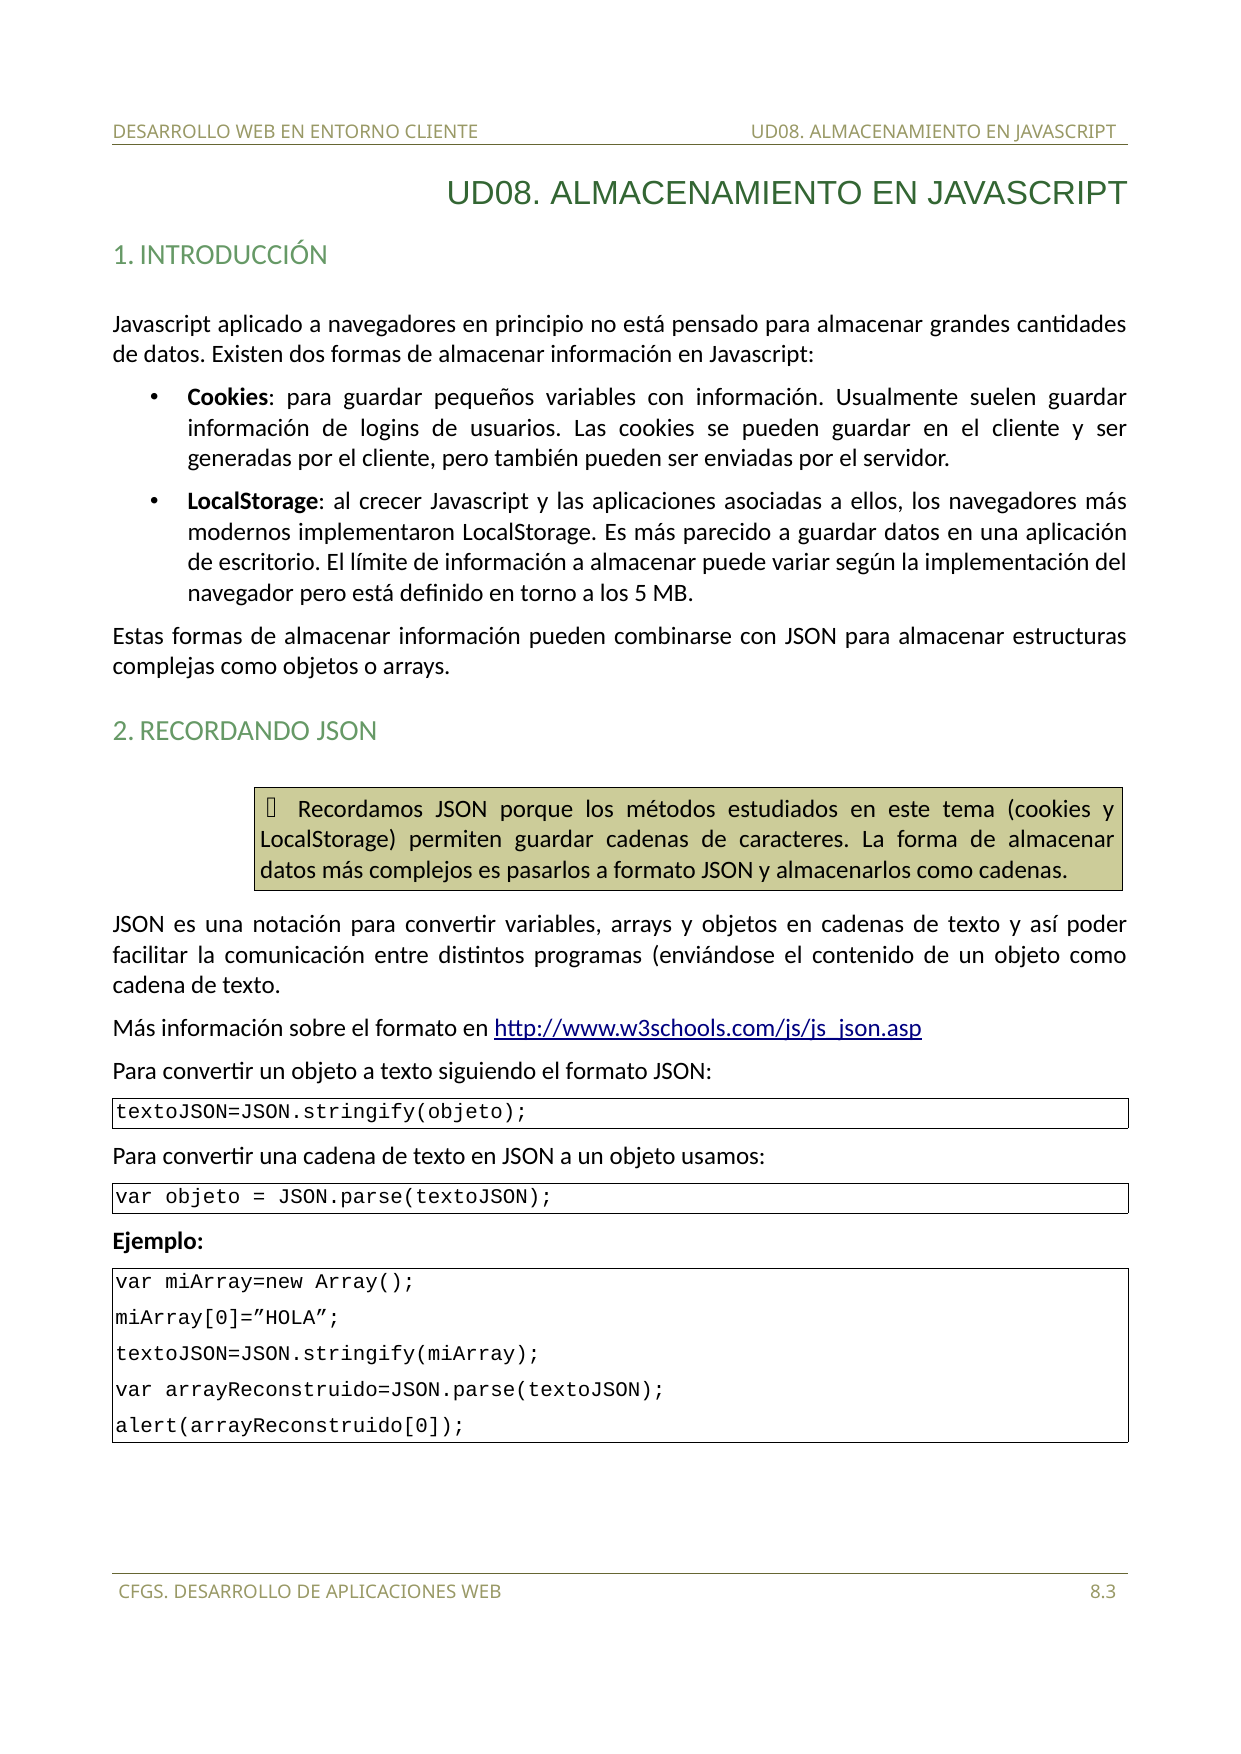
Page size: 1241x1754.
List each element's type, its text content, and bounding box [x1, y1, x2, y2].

text var arrayReconstruido=JSON.parse(textoJSON); [113, 1376, 1128, 1403]
text Javascript aplicado a navegadores en principio no está pensado para almacenar grandes cantidades de datos. Existen dos formas de almacenar información en Javascript: [112, 308, 1128, 369]
text var miArray=new Array(); [113, 1269, 1128, 1295]
text textoJSON=JSON.stringify(objeto); [113, 1099, 1128, 1128]
text Ejemplo: [112, 1225, 1128, 1256]
text Para convertir un objeto a texto siguiendo el formato JSON: [112, 1055, 1128, 1086]
text Para convertir una cadena de texto en JSON a un objeto usamos: [112, 1140, 1128, 1171]
text textoJSON=JSON.stringify(miArray); [113, 1340, 1128, 1367]
subtitle Recordando JSON [112, 712, 1128, 748]
text var objeto = JSON.parse(textoJSON); [113, 1184, 1128, 1213]
text alert(arrayReconstruido[0]); [113, 1412, 1128, 1442]
subtitle Introducción [112, 236, 1128, 272]
text Estas formas de almacenar información pueden combinarse con JSON para almacenar estructuras complejas como objetos o arrays. [112, 620, 1128, 681]
text  Recordamos JSON porque los métodos estudiados en este tema (cookies y LocalStorage) permiten guardar cadenas de caracteres. La forma de almacenar datos más complejos es pasarlos a formato JSON y almacenarlos como cadenas. [255, 788, 1122, 890]
list LocalStorage: al crecer Javascript y las aplicaciones asociadas a ellos, los navegadores más modernos implementaron LocalStorage. Es más parecido a guardar datos en una aplicación de escritorio. El límite de información a almacenar puede variar según la implementación del navegador pero está definido en torno a los 5 MB. [150, 486, 1128, 608]
list Cookies: para guardar pequeños variables con información. Usualmente suelen guardar información de logins de usuarios. Las cookies se pueden guardar en el cliente y ser generadas por el cliente, pero también pueden ser enviadas por el servidor. [150, 382, 1128, 473]
text JSON es una notación para convertir variables, arrays y objetos en cadenas de texto y así poder facilitar la comunicación entre distintos programas (enviándose el contenido de un objeto como cadena de texto. [112, 908, 1128, 1000]
text miArray[0]=”HOLA”; [113, 1304, 1128, 1331]
text Más información sobre el formato en http://www.w3schools.com/js/js_json.asp [112, 1012, 1128, 1043]
text UD08. Almacenamiento en Javascript [112, 173, 1128, 212]
